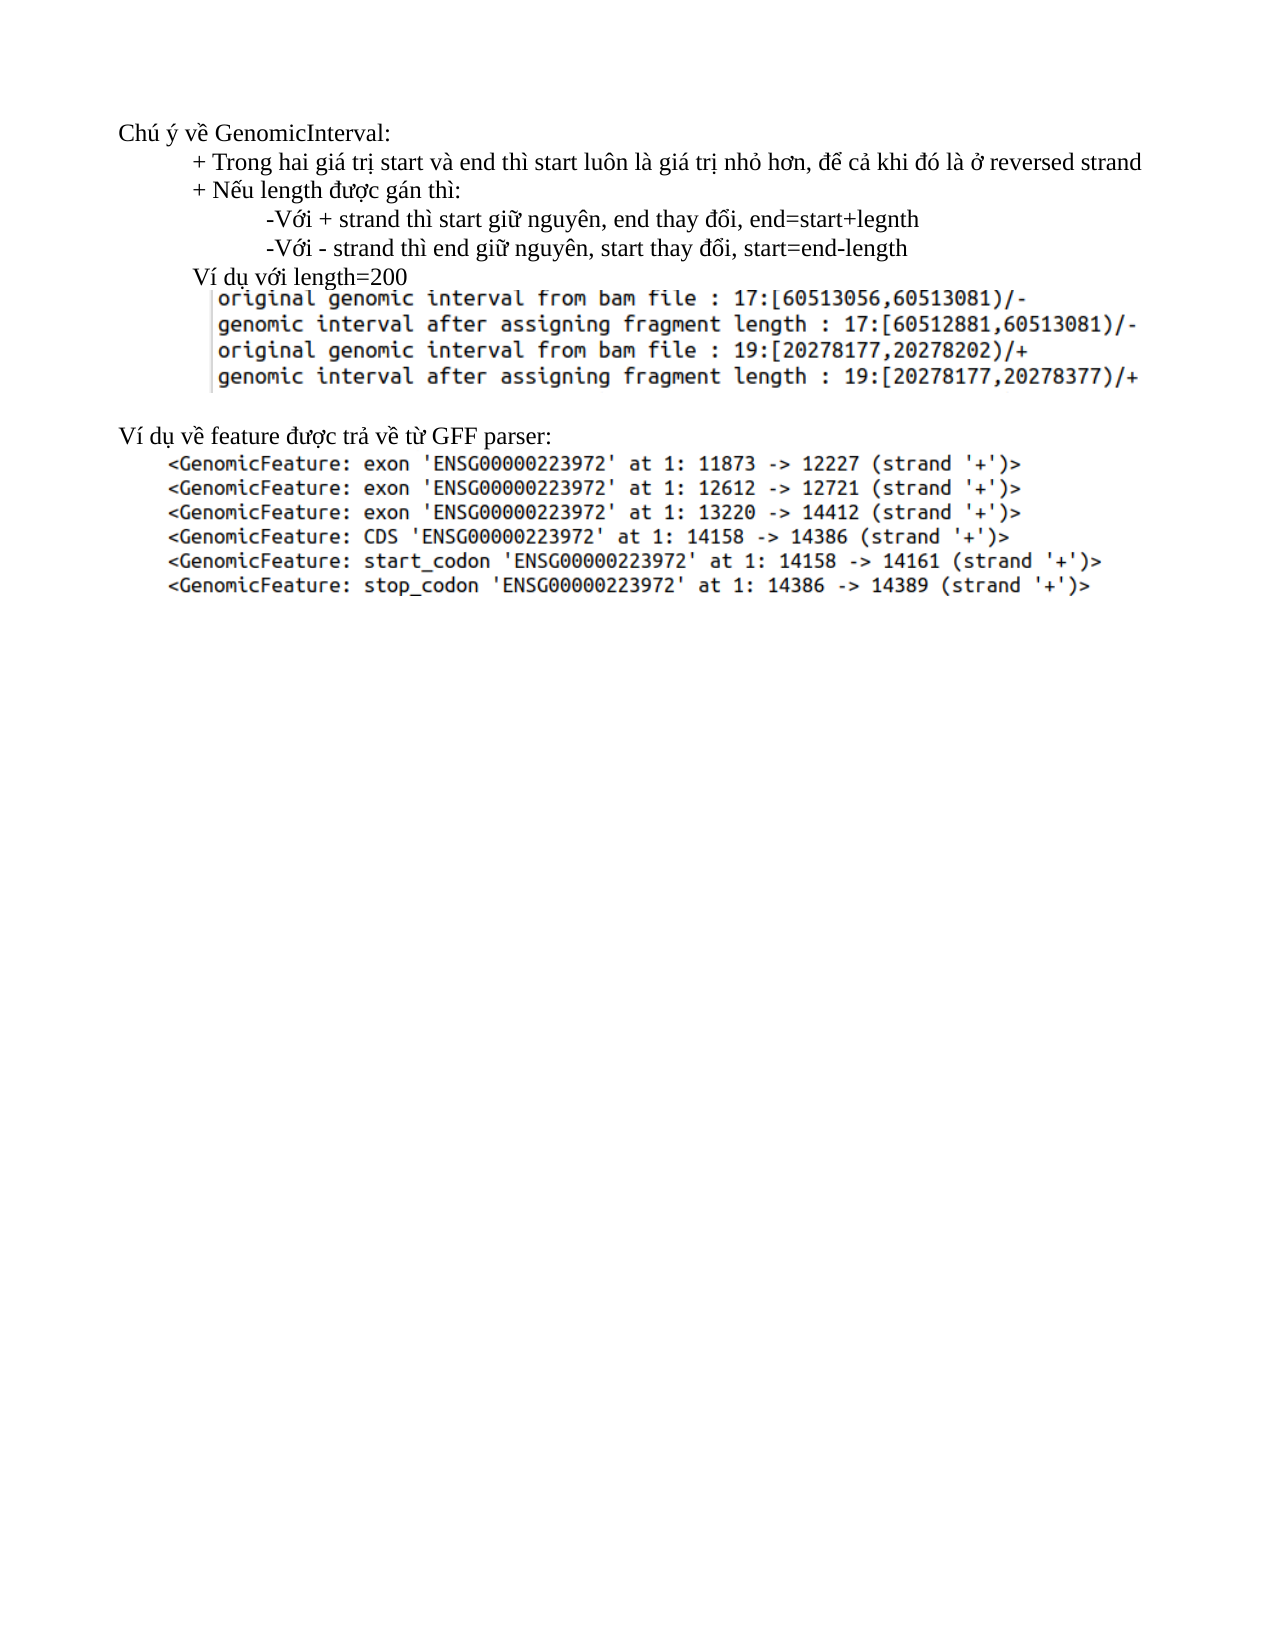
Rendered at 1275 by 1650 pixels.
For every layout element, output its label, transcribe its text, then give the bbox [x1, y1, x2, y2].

text -Với + strand thì start giữ nguyên, end thay đổi, end=start+legnth [118, 204, 1157, 233]
text + Trong hai giá trị start và end thì start luôn là giá trị nhỏ hơn, để cả khi đó là ở reversed strand [118, 147, 1157, 176]
text Ví dụ với length=200 [118, 262, 1157, 291]
picture [209, 290, 1165, 393]
text -Với - strand thì end giữ nguyên, start thay đổi, start=end-length [118, 233, 1157, 262]
text Ví dụ về feature được trả về từ GFF parser: [118, 421, 1157, 450]
picture [163, 450, 1112, 596]
text + Nếu length được gán thì: [118, 176, 1157, 204]
text Chú ý về GenomicInterval: [118, 118, 1157, 147]
